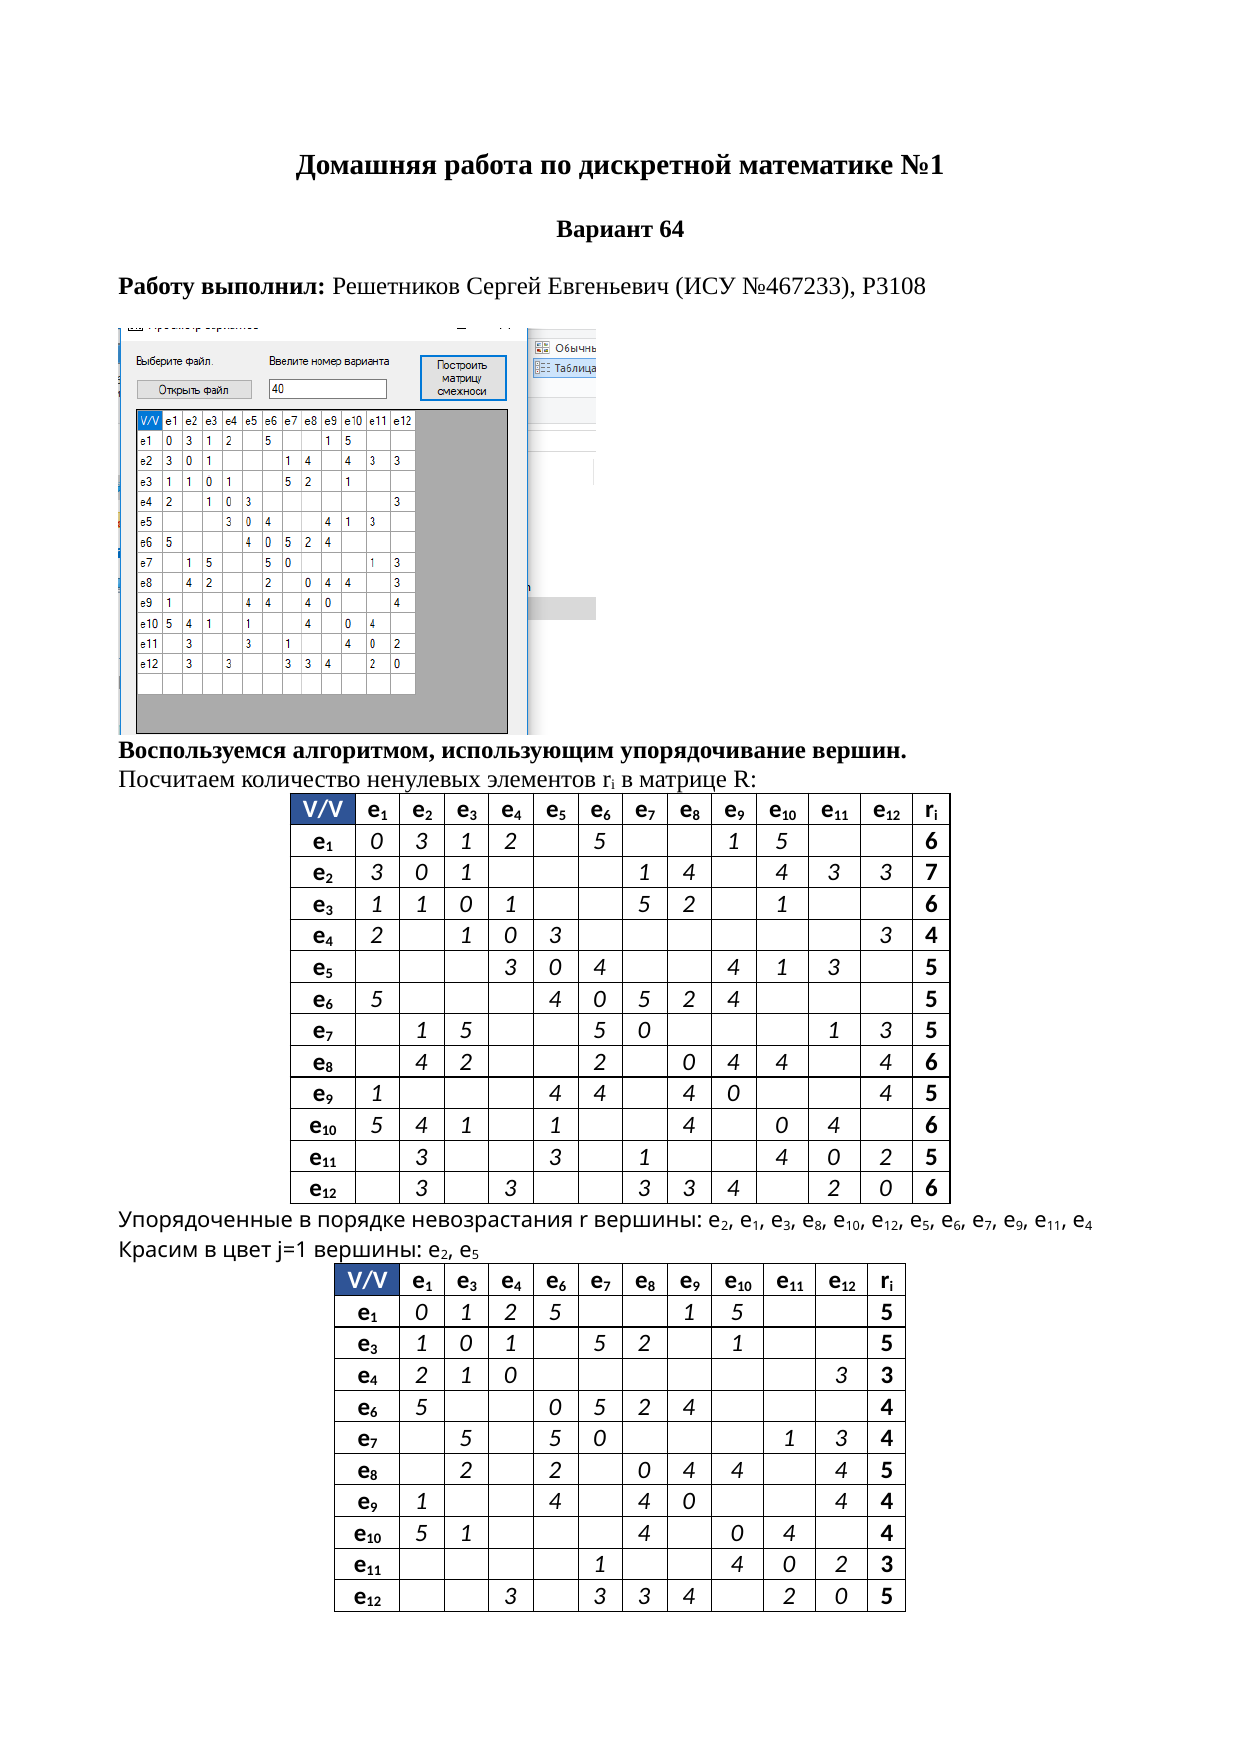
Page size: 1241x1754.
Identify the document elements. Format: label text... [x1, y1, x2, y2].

text Домашняя работа по дискретной математике №1 [118, 147, 1122, 180]
table_cell 5 [712, 1296, 763, 1326]
table_cell 5 [913, 1141, 949, 1171]
table_header e9 [712, 794, 756, 824]
table_cell [445, 1391, 488, 1421]
table_cell [623, 825, 667, 856]
table_cell [445, 1172, 488, 1203]
table_cell [400, 1454, 444, 1484]
table_cell [712, 1141, 756, 1171]
table_cell 5 [913, 1014, 949, 1045]
table_header e1 [356, 794, 399, 824]
table_cell [623, 1078, 667, 1108]
table_header e3 [445, 1264, 488, 1295]
table_cell 2 [445, 1454, 488, 1484]
table_cell e3 [291, 888, 355, 919]
table_header e10 [712, 1264, 763, 1295]
table_cell 5 [400, 1517, 444, 1547]
table_cell [579, 857, 622, 887]
table_cell [809, 983, 860, 1013]
table_cell 4 [668, 857, 711, 887]
table_cell 0 [489, 1359, 533, 1389]
table_cell 4 [868, 1422, 905, 1453]
table_cell e2 [291, 857, 355, 887]
table_cell [764, 1328, 815, 1358]
table_cell 0 [668, 1485, 711, 1516]
table_cell 2 [809, 1172, 860, 1203]
table_cell 4 [668, 1391, 711, 1421]
table_cell 1 [489, 1328, 533, 1358]
table_cell [579, 1296, 622, 1326]
table_cell [445, 1141, 488, 1171]
table_header e1 [400, 1264, 444, 1295]
table_cell 2 [356, 920, 399, 950]
table_cell 3 [861, 857, 912, 887]
table_cell 1 [712, 825, 756, 856]
table_header e7 [623, 794, 667, 824]
table_cell [668, 951, 711, 982]
table_cell e6 [291, 983, 355, 1013]
table_cell 5 [757, 825, 808, 856]
table_cell 7 [913, 857, 949, 887]
table_cell e9 [291, 1078, 355, 1108]
table_header e4 [489, 1264, 533, 1295]
table_cell [534, 1328, 578, 1358]
table_cell [623, 920, 667, 950]
table_header e8 [623, 1264, 667, 1295]
table_cell [445, 1078, 488, 1108]
table_cell 0 [445, 1328, 488, 1358]
table_cell 4 [712, 1549, 763, 1579]
table_header e7 [579, 1264, 622, 1295]
table_cell 1 [445, 825, 488, 856]
table_cell 4 [712, 1172, 756, 1203]
table_cell 3 [861, 920, 912, 950]
table_cell [534, 1517, 578, 1547]
table_cell [445, 1485, 488, 1516]
table_cell 1 [534, 1109, 578, 1139]
table_cell 4 [668, 1580, 711, 1611]
table_header e6 [534, 1264, 578, 1295]
table_cell [534, 857, 578, 887]
table_cell [489, 1141, 533, 1171]
table_cell 4 [868, 1485, 905, 1516]
table_cell 4 [534, 1078, 578, 1108]
table_header e3 [445, 794, 488, 824]
table_cell [757, 920, 808, 950]
table_cell 6 [913, 1172, 949, 1203]
table_cell [489, 1517, 533, 1547]
table_cell [489, 1046, 533, 1076]
table_cell [861, 951, 912, 982]
table_cell 1 [400, 1328, 444, 1358]
table_header V/V [291, 794, 355, 824]
table_cell [534, 888, 578, 919]
table_cell e7 [335, 1422, 399, 1453]
table_cell 6 [913, 1109, 949, 1139]
table_cell e7 [291, 1014, 355, 1045]
table_cell [489, 857, 533, 887]
table_cell e11 [335, 1549, 399, 1579]
table_cell 4 [757, 857, 808, 887]
table_cell 1 [712, 1328, 763, 1358]
table_cell 4 [816, 1485, 867, 1516]
text Упорядоченные в порядке невозрастания r вершины: e2, e1, e3, e8, e10, e12, e5, e6, e7, e9, e11, e4 [118, 1204, 1122, 1233]
table_cell 3 [623, 1172, 667, 1203]
table_cell [534, 1549, 578, 1579]
table_cell [712, 1014, 756, 1045]
table_cell 5 [400, 1391, 444, 1421]
table_cell 0 [489, 920, 533, 950]
table_cell [668, 1328, 711, 1358]
table_cell [809, 1046, 860, 1076]
table_cell 6 [913, 888, 949, 919]
table_cell 0 [861, 1172, 912, 1203]
table_cell [400, 1549, 444, 1579]
table_cell 5 [913, 983, 949, 1013]
table_cell 0 [356, 825, 399, 856]
table_cell [668, 1517, 711, 1547]
table_cell 2 [816, 1549, 867, 1579]
text Работу выполнил: Решетников Сергей Евгеньевич (ИСУ №467233), P3108 [118, 271, 1122, 300]
table_cell [489, 1422, 533, 1453]
table_cell 0 [579, 983, 622, 1013]
table_cell 1 [809, 1014, 860, 1045]
table_cell [534, 1046, 578, 1076]
table_cell [668, 1359, 711, 1389]
table_cell 4 [809, 1109, 860, 1139]
table_cell [579, 1141, 622, 1171]
table_cell [712, 857, 756, 887]
table_cell [579, 1485, 622, 1516]
table_cell 4 [668, 1078, 711, 1108]
table_cell [489, 1485, 533, 1516]
table_cell 5 [623, 888, 667, 919]
table_cell 4 [534, 983, 578, 1013]
table_cell 3 [579, 1580, 622, 1611]
table_cell 5 [868, 1454, 905, 1484]
text Вариант 64 [118, 214, 1122, 243]
table_cell e5 [291, 951, 355, 982]
table_cell 3 [816, 1359, 867, 1389]
table_cell e10 [335, 1517, 399, 1547]
table_cell [489, 1078, 533, 1108]
table_cell 3 [816, 1422, 867, 1453]
table_cell [400, 951, 444, 982]
table_cell [712, 1359, 763, 1389]
table_cell [534, 1580, 578, 1611]
table_header ri [913, 794, 949, 824]
table_cell [489, 1109, 533, 1139]
table_cell 5 [534, 1296, 578, 1326]
table_cell 0 [400, 1296, 444, 1326]
table_cell 1 [445, 1517, 488, 1547]
table_cell 1 [445, 857, 488, 887]
table_cell e10 [291, 1109, 355, 1139]
table_cell [809, 825, 860, 856]
table_cell [712, 1580, 763, 1611]
table_cell 2 [534, 1454, 578, 1484]
table_cell [816, 1517, 867, 1547]
table_cell 5 [579, 1328, 622, 1358]
table_cell 0 [579, 1422, 622, 1453]
table_header e10 [757, 794, 808, 824]
table_header e6 [579, 794, 622, 824]
table_cell [579, 888, 622, 919]
table_cell [668, 1549, 711, 1579]
table_cell [757, 1078, 808, 1108]
table_cell [668, 920, 711, 950]
table_cell [445, 983, 488, 1013]
table_cell 4 [623, 1517, 667, 1547]
table_cell [668, 825, 711, 856]
table_cell 1 [356, 1078, 399, 1108]
table_header e12 [816, 1264, 867, 1295]
table_cell 2 [668, 983, 711, 1013]
table_cell 1 [445, 1359, 488, 1389]
table_cell [861, 825, 912, 856]
table_cell [400, 920, 444, 950]
table_cell [534, 825, 578, 856]
table_cell [400, 1422, 444, 1453]
table_cell [861, 888, 912, 919]
table_cell [764, 1359, 815, 1389]
table_cell 4 [712, 983, 756, 1013]
table_cell 3 [623, 1580, 667, 1611]
table_cell 1 [623, 857, 667, 887]
table_cell 3 [534, 920, 578, 950]
table_cell 4 [868, 1517, 905, 1547]
table_cell 4 [868, 1391, 905, 1421]
table_cell 5 [579, 825, 622, 856]
table_cell 1 [757, 951, 808, 982]
table_cell [757, 1172, 808, 1203]
table_cell 3 [809, 857, 860, 887]
table_cell 4 [861, 1078, 912, 1108]
table_cell 0 [816, 1580, 867, 1611]
table_cell 3 [489, 1172, 533, 1203]
table_cell 5 [868, 1328, 905, 1358]
table_cell 1 [668, 1296, 711, 1326]
table_cell [445, 951, 488, 982]
table_cell [534, 1014, 578, 1045]
table_cell 2 [400, 1359, 444, 1389]
table_cell [712, 1109, 756, 1139]
table_cell [816, 1296, 867, 1326]
table_cell 0 [668, 1046, 711, 1076]
table_cell 2 [861, 1141, 912, 1171]
table_cell 3 [868, 1359, 905, 1389]
table_cell [489, 1549, 533, 1579]
table_cell 3 [400, 1172, 444, 1203]
table_cell [534, 1172, 578, 1203]
table_cell 4 [764, 1517, 815, 1547]
table_cell 4 [712, 1454, 763, 1484]
table_cell 3 [668, 1172, 711, 1203]
table_cell [623, 1359, 667, 1389]
table_cell e6 [335, 1391, 399, 1421]
table_cell [668, 1014, 711, 1045]
table_cell 3 [489, 951, 533, 982]
table_cell 5 [868, 1296, 905, 1326]
table_cell 3 [809, 951, 860, 982]
table_cell 4 [668, 1109, 711, 1139]
table_cell [764, 1296, 815, 1326]
table_cell 3 [534, 1141, 578, 1171]
table_cell 0 [400, 857, 444, 887]
table_header e4 [489, 794, 533, 824]
table_cell 5 [356, 1109, 399, 1139]
table_cell 2 [764, 1580, 815, 1611]
table_cell 2 [445, 1046, 488, 1076]
table_cell 1 [445, 1296, 488, 1326]
table_cell 2 [623, 1328, 667, 1358]
table_cell e11 [291, 1141, 355, 1171]
table_header ri [868, 1264, 905, 1295]
table_cell [400, 1078, 444, 1108]
picture [118, 459, 128, 682]
table_cell 5 [868, 1580, 905, 1611]
table_cell e9 [335, 1485, 399, 1516]
table_cell e1 [291, 825, 355, 856]
table_cell 4 [712, 1046, 756, 1076]
table_cell [816, 1328, 867, 1358]
table_cell [579, 920, 622, 950]
text Воспользуемся алгоритмом, использующим упорядочивание вершин. Посчитаем количество ненулевых элементов ri в матрице R: [118, 735, 1122, 792]
table_cell [579, 1454, 622, 1484]
table_header e12 [861, 794, 912, 824]
table_cell 6 [913, 825, 949, 856]
table_cell 3 [400, 1141, 444, 1171]
table_cell 4 [534, 1485, 578, 1516]
table_cell 0 [757, 1109, 808, 1139]
table_cell e1 [335, 1296, 399, 1326]
table_cell [623, 1109, 667, 1139]
table_cell 0 [445, 888, 488, 919]
table_cell 5 [579, 1391, 622, 1421]
table_cell [757, 1014, 808, 1045]
table_cell 0 [712, 1078, 756, 1108]
table_cell [489, 1014, 533, 1045]
table_cell 0 [764, 1549, 815, 1579]
table_cell 5 [445, 1422, 488, 1453]
table_cell 4 [668, 1454, 711, 1484]
table_cell 1 [764, 1422, 815, 1453]
table_cell 2 [623, 1391, 667, 1421]
table_cell [356, 951, 399, 982]
table_cell [579, 1172, 622, 1203]
table_cell 1 [445, 1109, 488, 1139]
table_cell [623, 1549, 667, 1579]
table_cell [764, 1485, 815, 1516]
table_cell [356, 1046, 399, 1076]
table_cell [623, 1422, 667, 1453]
table_cell [489, 1454, 533, 1484]
table_header e5 [534, 794, 578, 824]
table_cell 4 [712, 951, 756, 982]
table_cell 1 [400, 1485, 444, 1516]
table_cell [356, 1141, 399, 1171]
table_cell 4 [400, 1046, 444, 1076]
table_cell 5 [579, 1014, 622, 1045]
table_cell 2 [579, 1046, 622, 1076]
table_cell 0 [809, 1141, 860, 1171]
table_cell [712, 1485, 763, 1516]
table_cell 3 [489, 1580, 533, 1611]
table_cell [712, 920, 756, 950]
table_cell e8 [335, 1454, 399, 1484]
table_cell 0 [534, 1391, 578, 1421]
table_cell [623, 951, 667, 982]
table_cell [668, 1141, 711, 1171]
table_cell [764, 1454, 815, 1484]
table_cell 0 [534, 951, 578, 982]
table_cell 0 [623, 1454, 667, 1484]
table_cell 1 [623, 1141, 667, 1171]
table_cell [764, 1391, 815, 1421]
table_cell [579, 1359, 622, 1389]
table_cell 1 [400, 1014, 444, 1045]
table_cell e8 [291, 1046, 355, 1076]
table_cell [712, 1391, 763, 1421]
table_cell [757, 983, 808, 1013]
table_cell 0 [623, 1014, 667, 1045]
table_cell [400, 983, 444, 1013]
table_cell 4 [579, 1078, 622, 1108]
table_header V/V [335, 1264, 399, 1295]
table_cell [712, 888, 756, 919]
table_cell 3 [861, 1014, 912, 1045]
table_cell 3 [868, 1549, 905, 1579]
table_cell e4 [291, 920, 355, 950]
table_cell [400, 1580, 444, 1611]
table_cell 4 [757, 1046, 808, 1076]
table_cell 5 [913, 1078, 949, 1108]
table_cell e3 [335, 1328, 399, 1358]
table_header e11 [764, 1264, 815, 1295]
table_cell 5 [534, 1422, 578, 1453]
table_cell 4 [400, 1109, 444, 1139]
table_cell 4 [623, 1485, 667, 1516]
table_cell [861, 983, 912, 1013]
table_cell e12 [335, 1580, 399, 1611]
table_cell 4 [579, 951, 622, 982]
table_cell 5 [913, 951, 949, 982]
table_cell [579, 1517, 622, 1547]
table_cell 1 [445, 920, 488, 950]
table_cell [489, 983, 533, 1013]
table_cell e12 [291, 1172, 355, 1203]
table_cell 1 [579, 1549, 622, 1579]
table_cell [579, 1109, 622, 1139]
table_cell [489, 1391, 533, 1421]
table_cell e4 [335, 1359, 399, 1389]
table_header e2 [400, 794, 444, 824]
table_cell 0 [712, 1517, 763, 1547]
table_cell [356, 1014, 399, 1045]
table_cell [623, 1046, 667, 1076]
table_cell 4 [861, 1046, 912, 1076]
table_cell 3 [400, 825, 444, 856]
table_cell 1 [356, 888, 399, 919]
table_header e11 [809, 794, 860, 824]
table_cell [809, 1078, 860, 1108]
table_cell 1 [489, 888, 533, 919]
table_cell 4 [913, 920, 949, 950]
table_header e9 [668, 1264, 711, 1295]
table_cell [445, 1580, 488, 1611]
table_cell 1 [400, 888, 444, 919]
table_cell [861, 1109, 912, 1139]
table_cell 3 [356, 857, 399, 887]
table_cell 2 [489, 1296, 533, 1326]
table_cell [445, 1549, 488, 1579]
table_cell [668, 1422, 711, 1453]
table_cell [623, 1296, 667, 1326]
table_header e8 [668, 794, 711, 824]
table_cell [356, 1172, 399, 1203]
table_cell 5 [623, 983, 667, 1013]
table_cell [809, 920, 860, 950]
table_cell 5 [356, 983, 399, 1013]
table_cell [816, 1391, 867, 1421]
table_cell 4 [757, 1141, 808, 1171]
table_cell [534, 1359, 578, 1389]
table_cell [712, 1422, 763, 1453]
table_cell 2 [489, 825, 533, 856]
table_cell 1 [757, 888, 808, 919]
table_cell 2 [668, 888, 711, 919]
table_cell 5 [445, 1014, 488, 1045]
table_cell 6 [913, 1046, 949, 1076]
table_cell 4 [816, 1454, 867, 1484]
text Красим в цвет j=1 вершины: e2, e5 [118, 1233, 1122, 1263]
table_cell [809, 888, 860, 919]
